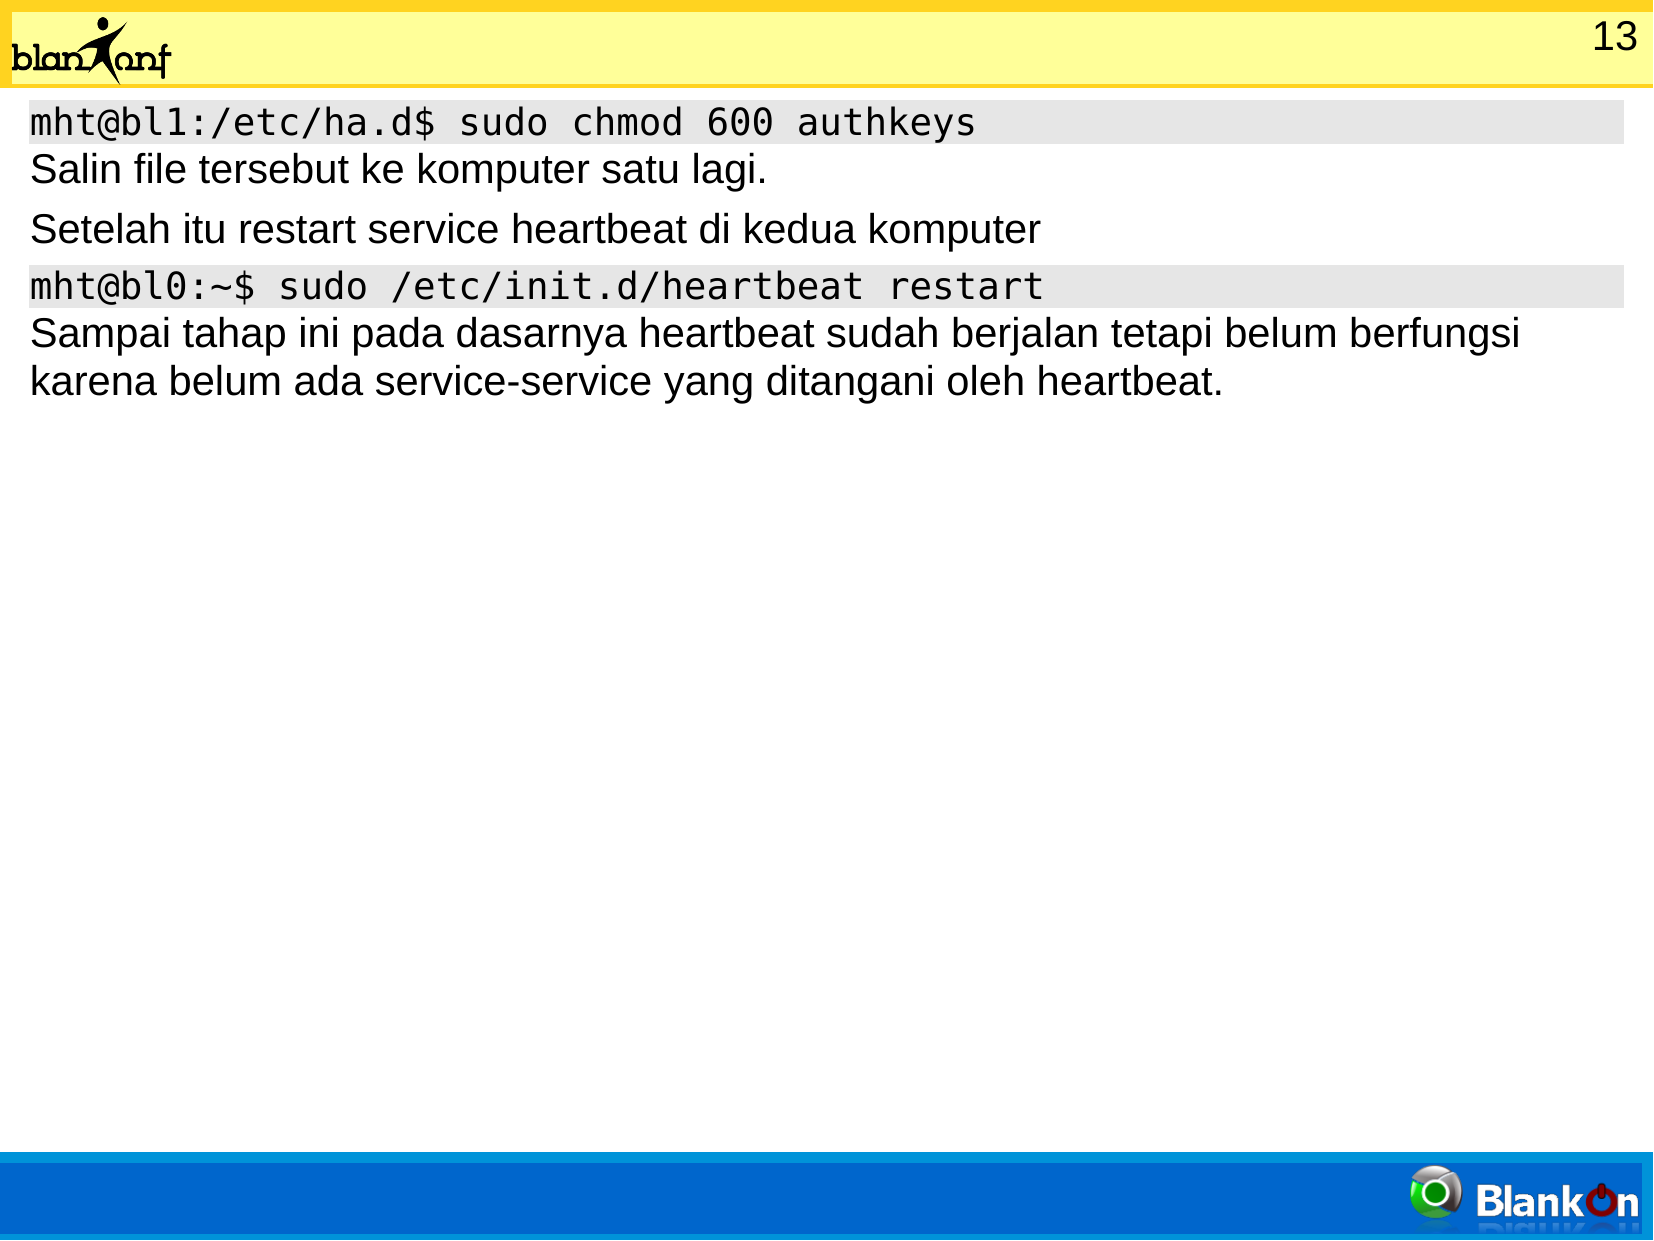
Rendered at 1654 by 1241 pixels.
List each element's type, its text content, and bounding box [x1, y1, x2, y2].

picture [11, 17, 172, 85]
picture [1405, 1164, 1641, 1233]
text Salin file tersebut ke komputer satu lagi. [29, 144, 1624, 192]
text mht@bl1:/etc/ha.d$ sudo chmod 600 authkeys [29, 100, 1624, 144]
text mht@bl0:~$ sudo /etc/init.d/heartbeat restart [29, 265, 1624, 308]
text Sampai tahap ini pada dasarnya heartbeat sudah berjalan tetapi belum berfungsi karena belum ada service-service yang ditangani oleh heartbeat. [29, 308, 1624, 404]
text Setelah itu restart service heartbeat di kedua komputer [29, 204, 1624, 252]
